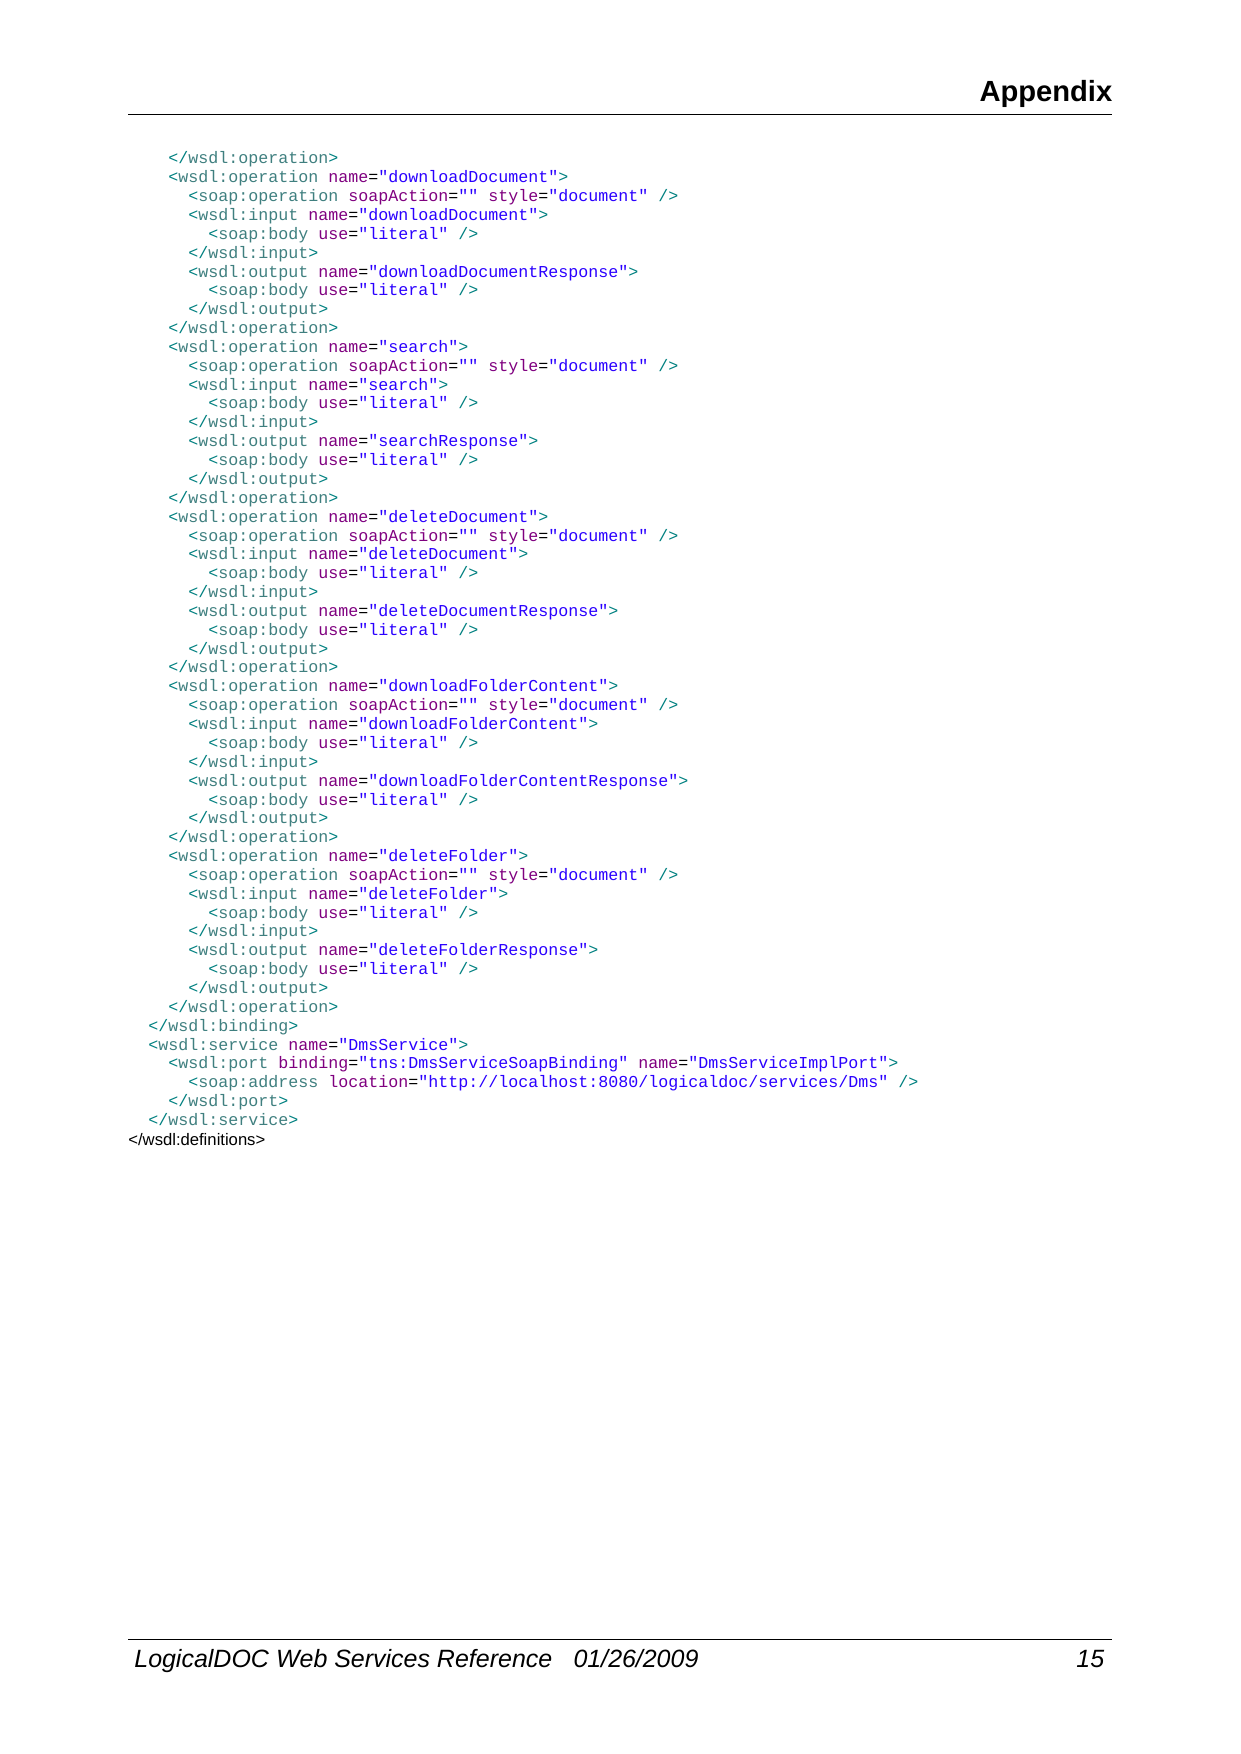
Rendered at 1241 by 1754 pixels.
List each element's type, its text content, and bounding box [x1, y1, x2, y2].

text <soap:body use="literal" /> [128, 452, 1112, 471]
text <soap:operation soapAction="" style="document" /> [128, 357, 1112, 376]
text </wsdl:input> [128, 244, 1112, 263]
text <wsdl:operation name="downloadFolderContent"> [128, 678, 1112, 697]
text </wsdl:output> [128, 979, 1112, 998]
text <wsdl:port binding="tns:DmsServiceSoapBinding" name="DmsServiceImplPort"> [128, 1055, 1112, 1074]
text <soap:body use="literal" /> [128, 282, 1112, 301]
text <soap:body use="literal" /> [128, 225, 1112, 244]
text </wsdl:operation> [128, 659, 1112, 678]
text </wsdl:operation> [128, 998, 1112, 1017]
text </wsdl:operation> [128, 150, 1112, 169]
text <wsdl:output name="deleteDocumentResponse"> [128, 602, 1112, 621]
text <wsdl:output name="downloadDocumentResponse"> [128, 263, 1112, 282]
text </wsdl:definitions> [128, 1130, 1112, 1149]
text </wsdl:output> [128, 471, 1112, 489]
text </wsdl:input> [128, 923, 1112, 942]
text <soap:body use="literal" /> [128, 565, 1112, 584]
text </wsdl:service> [128, 1112, 1112, 1130]
text <wsdl:operation name="deleteDocument"> [128, 508, 1112, 527]
text <wsdl:output name="downloadFolderContentResponse"> [128, 772, 1112, 791]
text <soap:body use="literal" /> [128, 621, 1112, 640]
text <soap:operation soapAction="" style="document" /> [128, 188, 1112, 207]
text <wsdl:input name="search"> [128, 376, 1112, 395]
text </wsdl:operation> [128, 489, 1112, 508]
text <wsdl:input name="downloadFolderContent"> [128, 716, 1112, 734]
text <wsdl:operation name="downloadDocument"> [128, 169, 1112, 188]
text </wsdl:output> [128, 301, 1112, 320]
text <soap:body use="literal" /> [128, 791, 1112, 810]
text </wsdl:input> [128, 753, 1112, 772]
text </wsdl:operation> [128, 829, 1112, 848]
text <soap:operation soapAction="" style="document" /> [128, 697, 1112, 716]
text <wsdl:input name="deleteDocument"> [128, 546, 1112, 565]
text <wsdl:output name="searchResponse"> [128, 433, 1112, 452]
text </wsdl:port> [128, 1093, 1112, 1112]
text <wsdl:service name="DmsService"> [128, 1036, 1112, 1055]
text <wsdl:input name="downloadDocument"> [128, 207, 1112, 225]
text </wsdl:input> [128, 414, 1112, 433]
text <soap:body use="literal" /> [128, 395, 1112, 414]
text <soap:body use="literal" /> [128, 961, 1112, 979]
text <wsdl:operation name="deleteFolder"> [128, 848, 1112, 866]
text </wsdl:output> [128, 810, 1112, 829]
text </wsdl:binding> [128, 1017, 1112, 1036]
text </wsdl:input> [128, 584, 1112, 602]
text <soap:body use="literal" /> [128, 734, 1112, 753]
text <wsdl:input name="deleteFolder"> [128, 885, 1112, 904]
text <soap:operation soapAction="" style="document" /> [128, 527, 1112, 546]
text </wsdl:output> [128, 640, 1112, 659]
text <wsdl:output name="deleteFolderResponse"> [128, 942, 1112, 961]
text </wsdl:operation> [128, 320, 1112, 338]
text <wsdl:operation name="search"> [128, 338, 1112, 357]
text <soap:operation soapAction="" style="document" /> [128, 866, 1112, 885]
text <soap:address location="http://localhost:8080/logicaldoc/services/Dms" /> [128, 1074, 1112, 1093]
text <soap:body use="literal" /> [128, 904, 1112, 923]
